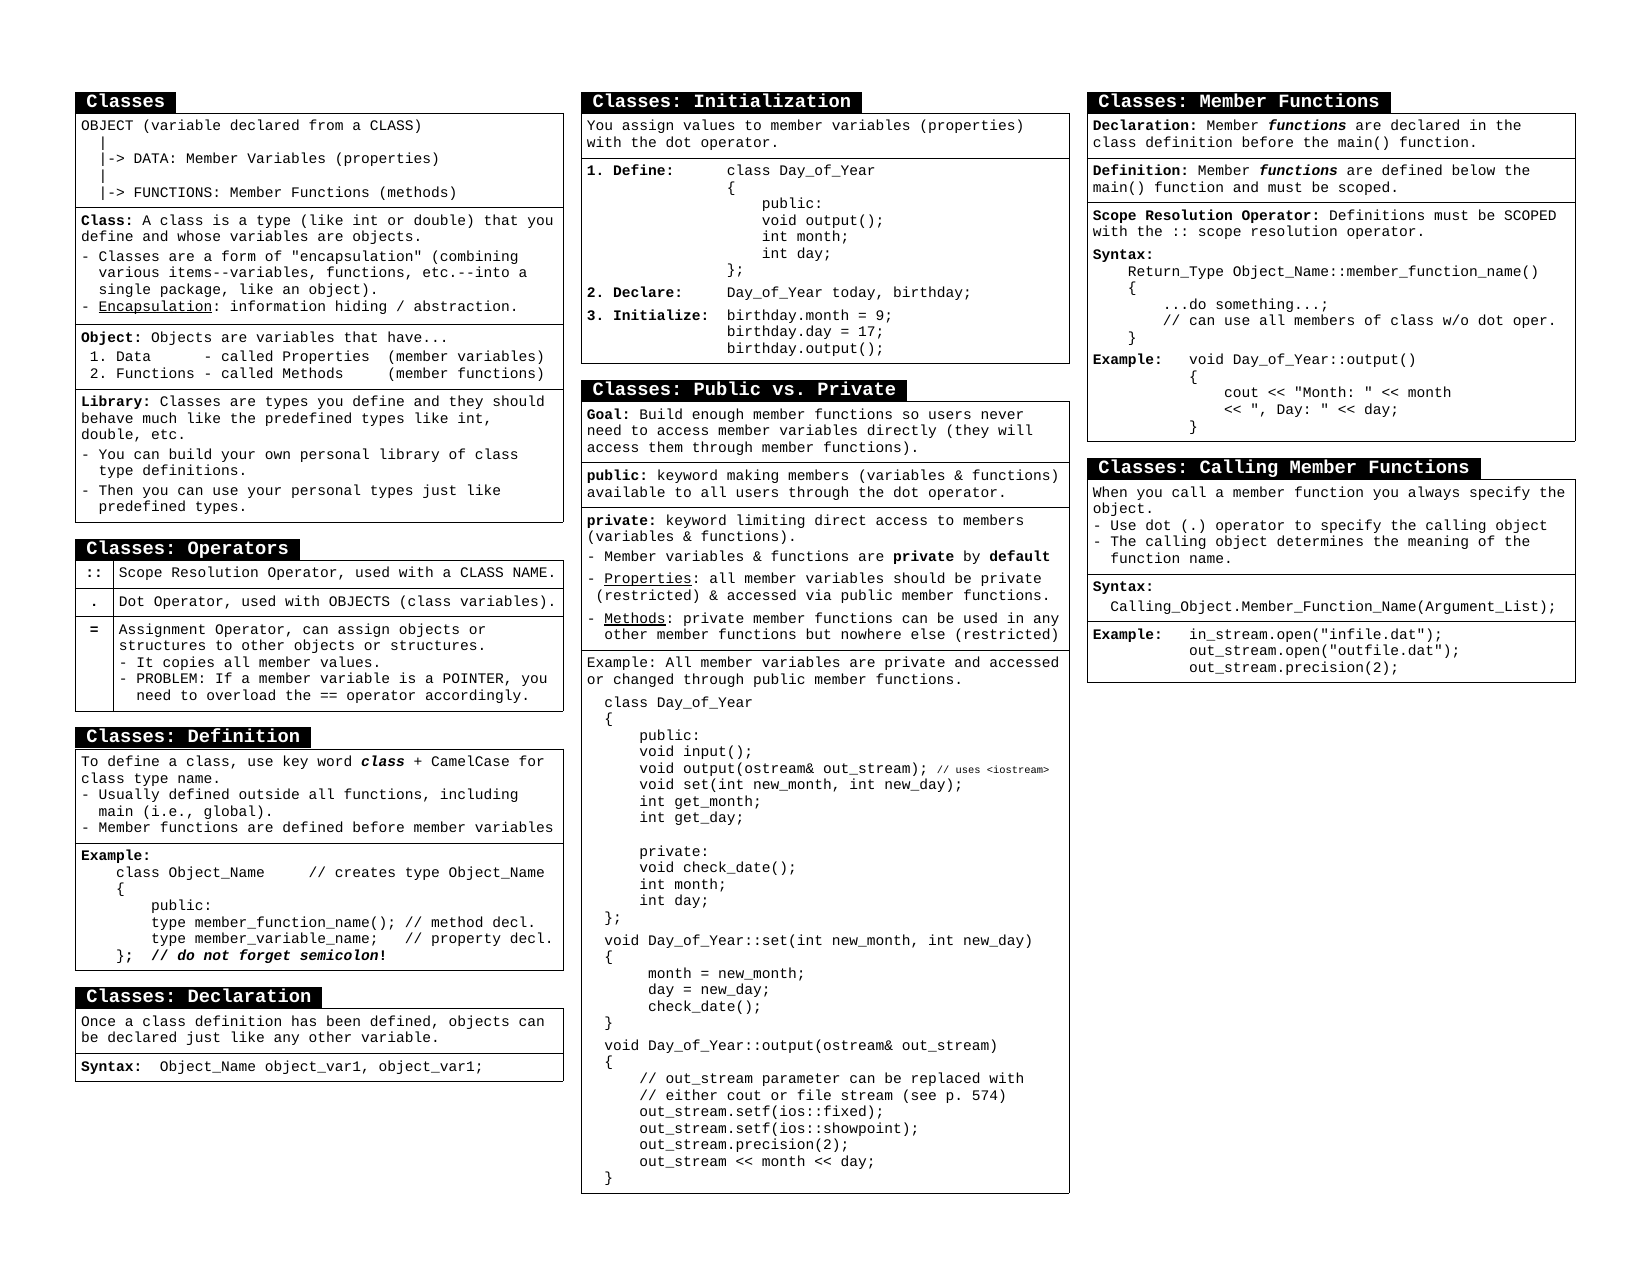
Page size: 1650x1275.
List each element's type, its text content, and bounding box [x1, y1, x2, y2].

table_cell Syntax: Calling_Object.Member_Function_Name(Argument_List); [1088, 575, 1575, 621]
table_cell private: keyword limiting direct access to members (variables & functions). - Member variables & functions are private by default - Properties: all member variables should be private (restricted) & accessed via public member functions. - Methods: private member functions can be used in any other member functions but nowhere else (restricted) [582, 508, 1069, 650]
table_cell Dot Operator, used with OBJECTS (class variables). [114, 589, 563, 616]
text Classes: Calling Member Functions [1087, 458, 1575, 479]
text Classes [75, 92, 563, 113]
table_cell Object: Objects are variables that have... 1. Data - called Properties (member variables) 2. Functions - called Methods (member functions) [76, 325, 563, 388]
table_header Declaration: Member functions are declared in the class definition before the main() function. [1088, 114, 1575, 157]
text Classes: Public vs. Private [581, 380, 1069, 401]
table_cell Class: A class is a type (like int or double) that you define and whose variables are objects. - Classes are a form of "encapsulation" (combining various items--variables, functions, etc.--into a single package, like an object). - Encapsulation: information hiding / abstraction. [76, 208, 563, 324]
text Classes: Declaration [75, 987, 563, 1008]
table_cell = [76, 617, 113, 711]
text Classes: Member Functions [1087, 92, 1575, 113]
table_header :: [76, 561, 113, 588]
table_cell . [76, 589, 113, 616]
table_cell 1. Define: class Day_of_Year { public: void output(); int month; int day; }; 2. Declare: Day_of_Year today, birthday; 3. Initialize: birthday.month = 9; birthday.day = 17; birthday.output(); [582, 159, 1069, 363]
table_header OBJECT (variable declared from a CLASS) | |-> DATA: Member Variables (properties) | |-> FUNCTIONS: Member Functions (methods) [76, 114, 563, 207]
text Classes: Operators [75, 539, 563, 560]
table_cell Assignment Operator, can assign objects or structures to other objects or structures. - It copies all member values. - PROBLEM: If a member variable is a POINTER, you need to overload the == operator accordingly. [114, 617, 563, 711]
table_cell Syntax: Object_Name object_var1, object_var1; [76, 1054, 563, 1081]
text Classes: Definition [75, 727, 563, 748]
table_header When you call a member function you always specify the object. - Use dot (.) operator to specify the calling object - The calling object determines the meaning of the function name. [1088, 480, 1575, 573]
table_cell Definition: Member functions are defined below the main() function and must be scoped. [1088, 159, 1575, 202]
table_cell Scope Resolution Operator: Definitions must be SCOPED with the :: scope resolution operator. Syntax: Return_Type Object_Name::member_function_name() { ...do something...; // can use all members of class w/o dot oper. } Example: void Day_of_Year::output() { cout << "Month: " << month << ", Day: " << day; } [1088, 203, 1575, 441]
table_cell public: keyword making members (variables & functions) available to all users through the dot operator. [582, 463, 1069, 507]
text Classes: Initialization [581, 92, 1069, 113]
table_cell Library: Classes are types you define and they should behave much like the predefined types like int, double, etc. - You can build your own personal library of class type definitions. - Then you can use your personal types just like predefined types. [76, 390, 563, 522]
table_cell Example: class Object_Name // creates type Object_Name { public: type member_function_name(); // method decl. type member_variable_name; // property decl. }; // do not forget semicolon! [76, 844, 563, 970]
table_header Scope Resolution Operator, used with a CLASS NAME. [114, 561, 563, 588]
table_cell Example: All member variables are private and accessed or changed through public member functions. class Day_of_Year { public: void input(); void output(ostream& out_stream); // uses <iostream> void set(int new_month, int new_day); int get_month; int get_day; private: void check_date(); int month; int day; }; void Day_of_Year::set(int new_month, int new_day) { month = new_month; day = new_day; check_date(); } void Day_of_Year::output(ostream& out_stream) { // out_stream parameter can be replaced with // either cout or file stream (see p. 574) out_stream.setf(ios::fixed); out_stream.setf(ios::showpoint); out_stream.precision(2); out_stream << month << day; } [582, 651, 1069, 1193]
table_header Goal: Build enough member functions so users never need to access member variables directly (they will access them through member functions). [582, 402, 1069, 462]
table_header To define a class, use key word class + CamelCase for class type name. - Usually defined outside all functions, including main (i.e., global). - Member functions are defined before member variables [76, 750, 563, 843]
table_header You assign values to member variables (properties) with the dot operator. [582, 114, 1069, 157]
table_header Once a class definition has been defined, objects can be declared just like any other variable. [76, 1009, 563, 1053]
table_cell Example: in_stream.open("infile.dat"); out_stream.open("outfile.dat"); out_stream.precision(2); [1088, 622, 1575, 682]
